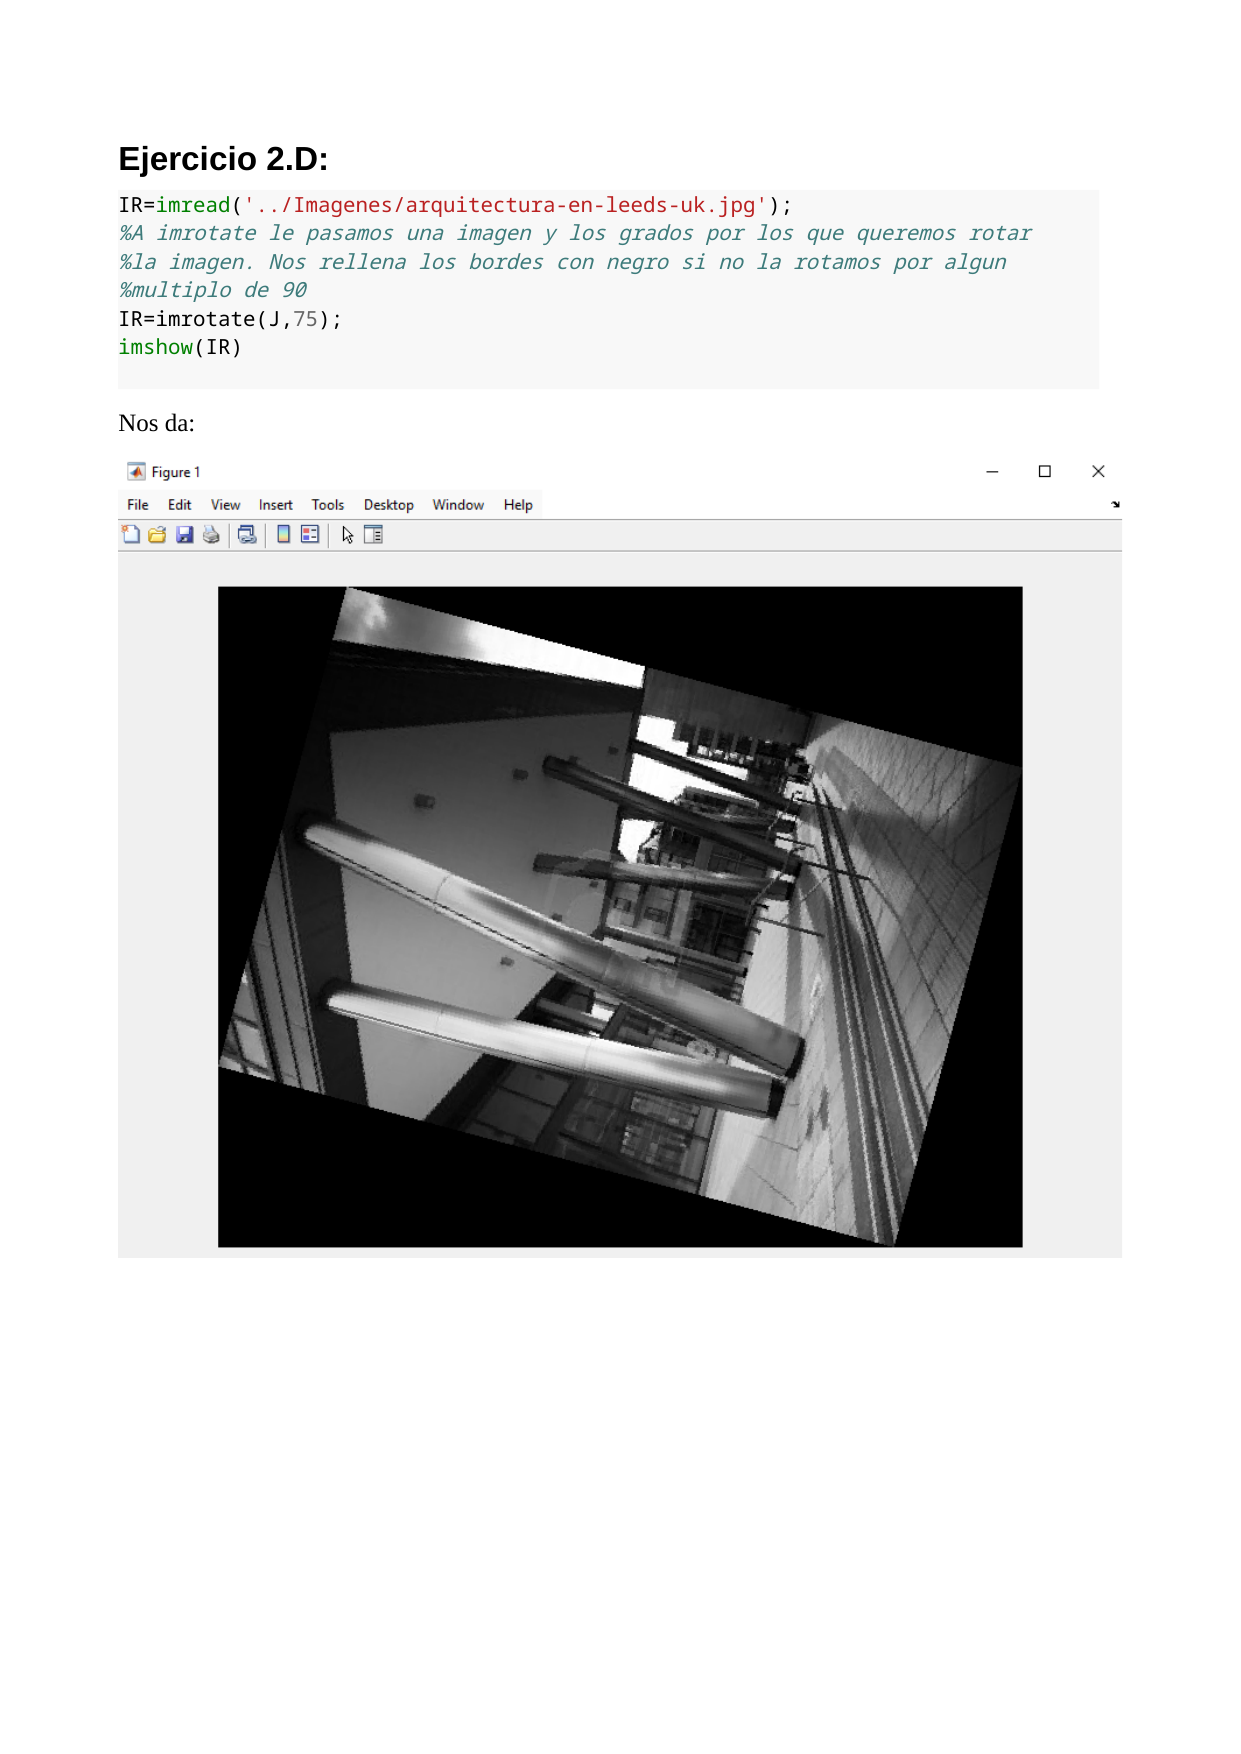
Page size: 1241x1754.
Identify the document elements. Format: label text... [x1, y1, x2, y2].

picture [118, 455, 1123, 1258]
text Nos da: [118, 408, 1122, 437]
subtitle Ejercicio 2.D: [118, 139, 1122, 177]
